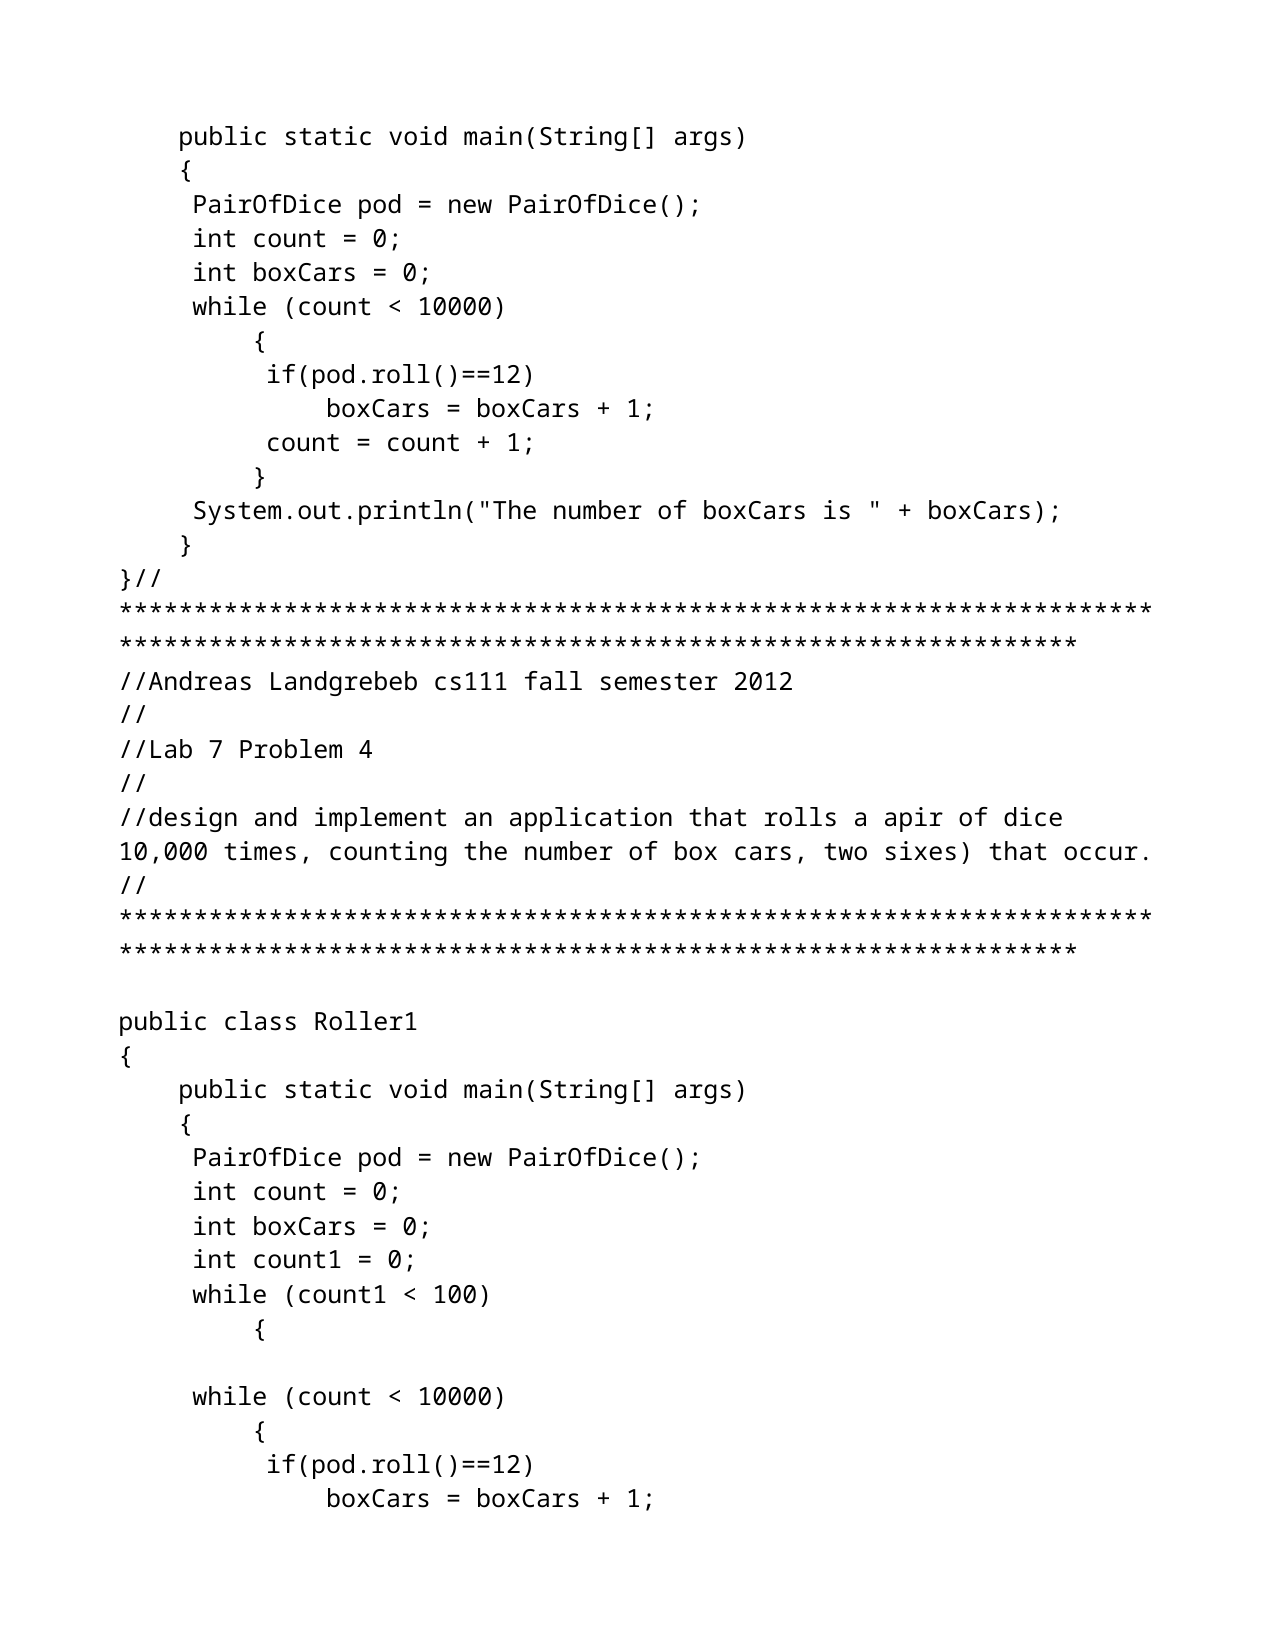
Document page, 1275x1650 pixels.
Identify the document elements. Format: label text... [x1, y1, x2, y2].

text }//************************************************************************************************************************************* [118, 561, 1157, 663]
text System.out.println("The number of boxCars is " + boxCars); [118, 493, 1157, 527]
text { [118, 1310, 1157, 1344]
text public static void main(String[] args) [118, 1072, 1157, 1106]
text while (count < 10000) [118, 1378, 1157, 1412]
text int count1 = 0; [118, 1242, 1157, 1276]
text int boxCars = 0; [118, 254, 1157, 288]
text { [118, 1412, 1157, 1447]
text { [118, 1038, 1157, 1072]
text PairOfDice pod = new PairOfDice(); [118, 1140, 1157, 1174]
text } [118, 459, 1157, 493]
text public class Roller1 [118, 1004, 1157, 1038]
text int count = 0; [118, 220, 1157, 254]
text int boxCars = 0; [118, 1208, 1157, 1242]
text { [118, 1106, 1157, 1140]
text //Lab 7 Problem 4 [118, 731, 1157, 765]
text // [118, 765, 1157, 799]
text boxCars = boxCars + 1; [118, 391, 1157, 425]
text if(pod.roll()==12) [118, 357, 1157, 391]
text } [118, 527, 1157, 561]
text int count = 0; [118, 1174, 1157, 1208]
text while (count < 10000) [118, 288, 1157, 322]
text boxCars = boxCars + 1; [118, 1481, 1157, 1515]
text public static void main(String[] args) [118, 118, 1157, 152]
text //design and implement an application that rolls a apir of dice 10,000 times, counting the number of box cars, two sixes) that occur. [118, 799, 1157, 867]
text if(pod.roll()==12) [118, 1447, 1157, 1481]
text //Andreas Landgrebeb cs111 fall semester 2012 [118, 663, 1157, 697]
text PairOfDice pod = new PairOfDice(); [118, 186, 1157, 220]
text //************************************************************************************************************************************* [118, 867, 1157, 970]
text count = count + 1; [118, 425, 1157, 459]
text { [118, 322, 1157, 357]
text { [118, 152, 1157, 186]
text // [118, 697, 1157, 731]
text while (count1 < 100) [118, 1276, 1157, 1310]
